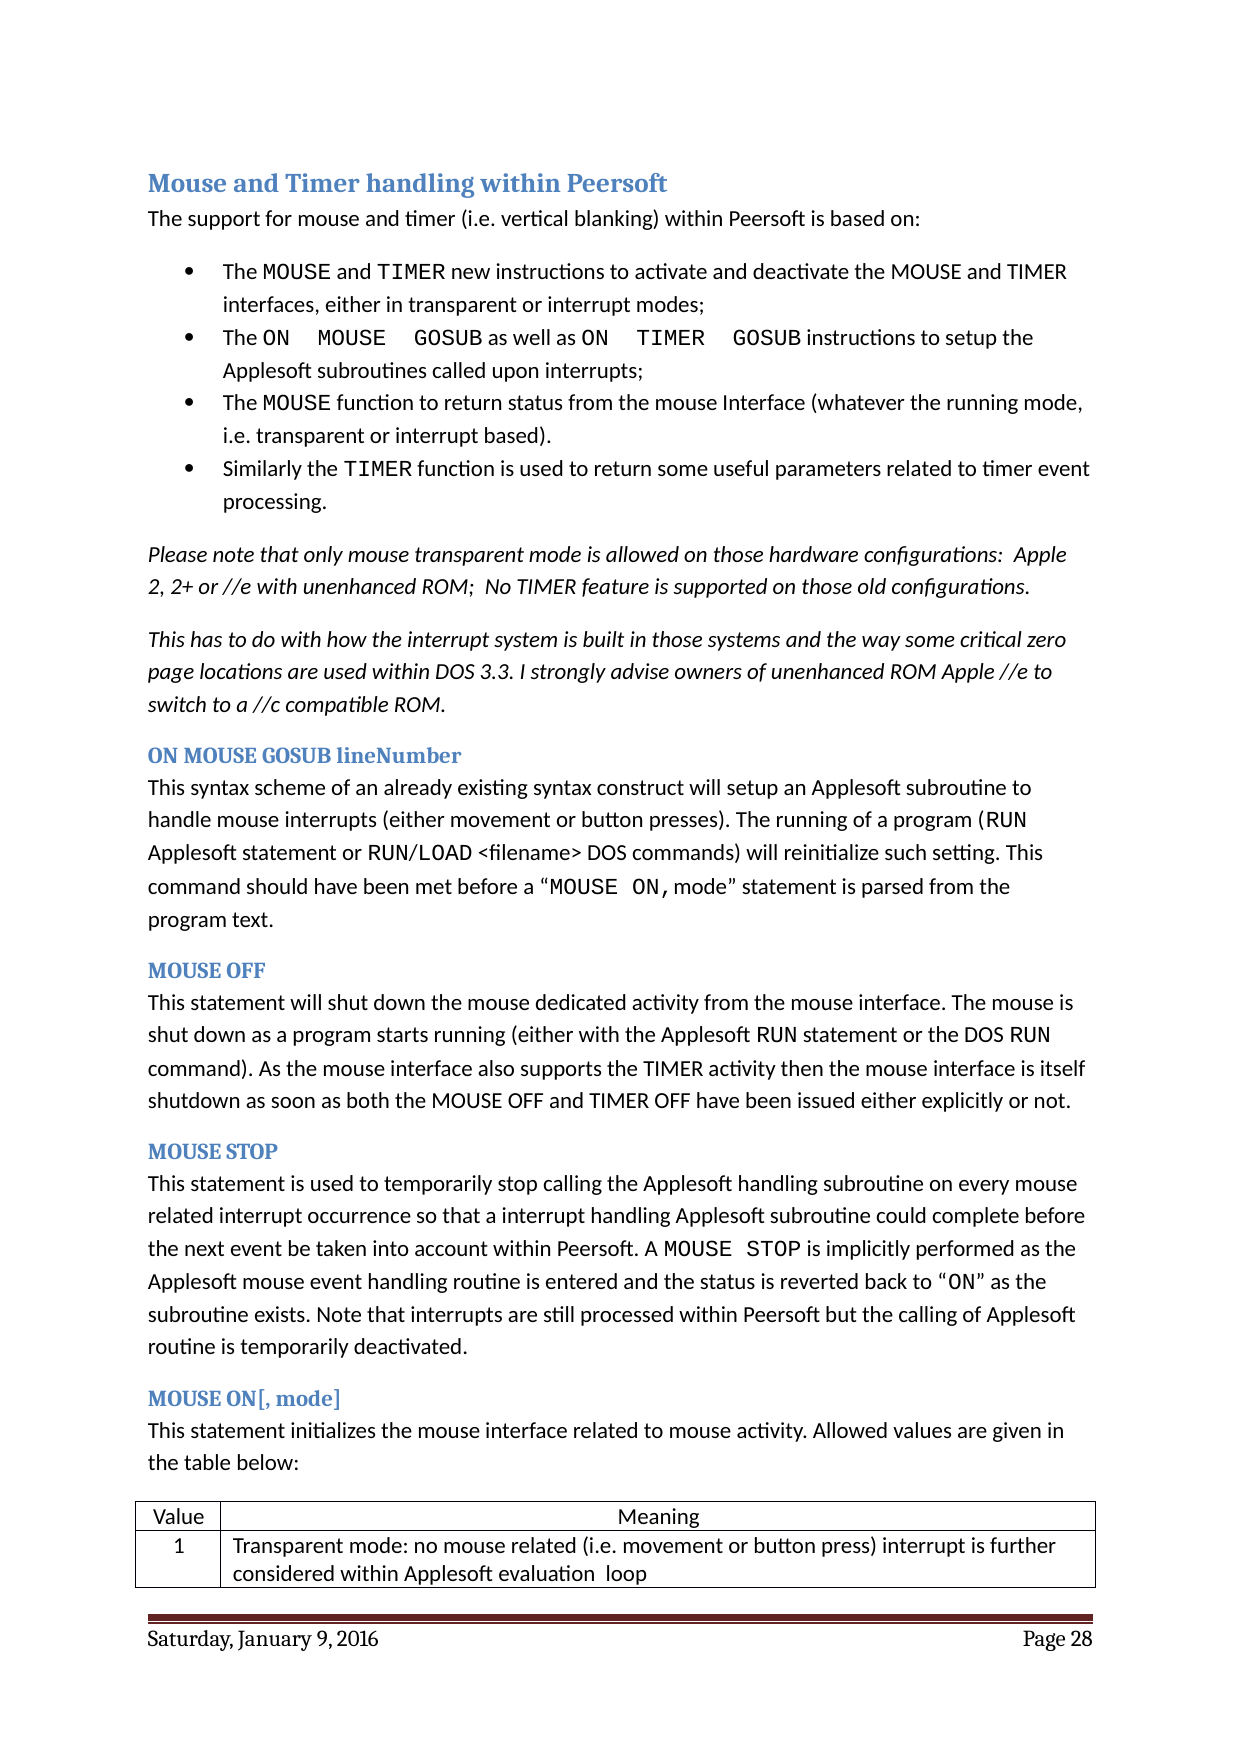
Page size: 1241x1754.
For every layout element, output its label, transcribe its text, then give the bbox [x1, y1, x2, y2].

text This has to do with how the interrupt system is built in those systems and the way some critical zero page locations are used within DOS 3.3. I strongly advise owners of unenhanced ROM Apple //e to switch to a //c compatible ROM. [148, 625, 1093, 718]
text This statement is used to temporarily stop calling the Applesoft handling subroutine on every mouse related interrupt occurrence so that a interrupt handling Applesoft subroutine could complete before the next event be taken into account within Peersoft. A MOUSE STOP is implicitly performed as the Applesoft mouse event handling routine is entered and the status is reverted back to “ON” as the subroutine exists. Note that interrupts are still processed within Peersoft but the calling of Applesoft routine is temporarily deactivated. [148, 1169, 1093, 1361]
text Please note that only mouse transparent mode is allowed on those hardware configurations: Apple 2, 2+ or //e with unenhanced ROM; No TIMER feature is supported on those old configurations. [148, 540, 1093, 600]
subtitle MOUSE STOP [148, 1139, 1093, 1165]
subtitle Mouse and Timer handling within Peersoft [148, 168, 1093, 199]
list Similarly the TIMER function is used to return some useful parameters related to timer event processing. [185, 454, 1093, 515]
subtitle MOUSE ON[, mode] [148, 1386, 1093, 1412]
text This statement will shut down the mouse dedicated activity from the mouse interface. The mouse is shut down as a program starts running (either with the Applesoft RUN statement or the DOS RUN command). As the mouse interface also supports the TIMER activity then the mouse interface is itself shutdown as soon as both the MOUSE OFF and TIMER OFF have been issued either explicitly or not. [148, 988, 1093, 1114]
text This syntax scheme of an already existing syntax construct will setup an Applesoft subroutine to handle mouse interrupts (either movement or button presses). The running of a program (RUN Applesoft statement or RUN/LOAD <filename> DOS commands) will reinitialize such setting. This command should have been met before a “MOUSE ON,mode” statement is parsed from the program text. [148, 773, 1093, 933]
table_header Value [136, 1502, 220, 1530]
text The support for mouse and timer (i.e. vertical blanking) within Peersoft is based on: [148, 204, 1093, 232]
table_header Meaning [221, 1502, 1095, 1530]
list The MOUSE function to return status from the mouse Interface (whatever the running mode, i.e. transparent or interrupt based). [185, 388, 1093, 449]
table_cell Transparent mode: no mouse related (i.e. movement or button press) interrupt is further considered within Applesoft evaluation loop [221, 1531, 1095, 1587]
subtitle MOUSE OFF [148, 958, 1093, 984]
table_cell 1 [136, 1531, 220, 1587]
text This statement initializes the mouse interface related to mouse activity. Allowed values are given in the table below: [148, 1416, 1093, 1476]
list The ON MOUSE GOSUB as well as ON TIMER GOSUB instructions to setup the Applesoft subroutines called upon interrupts; [185, 323, 1093, 384]
subtitle ON MOUSE GOSUB lineNumber [148, 743, 1093, 769]
list The MOUSE and TIMER new instructions to activate and deactivate the MOUSE and TIMER interfaces, either in transparent or interrupt modes; [185, 257, 1093, 318]
